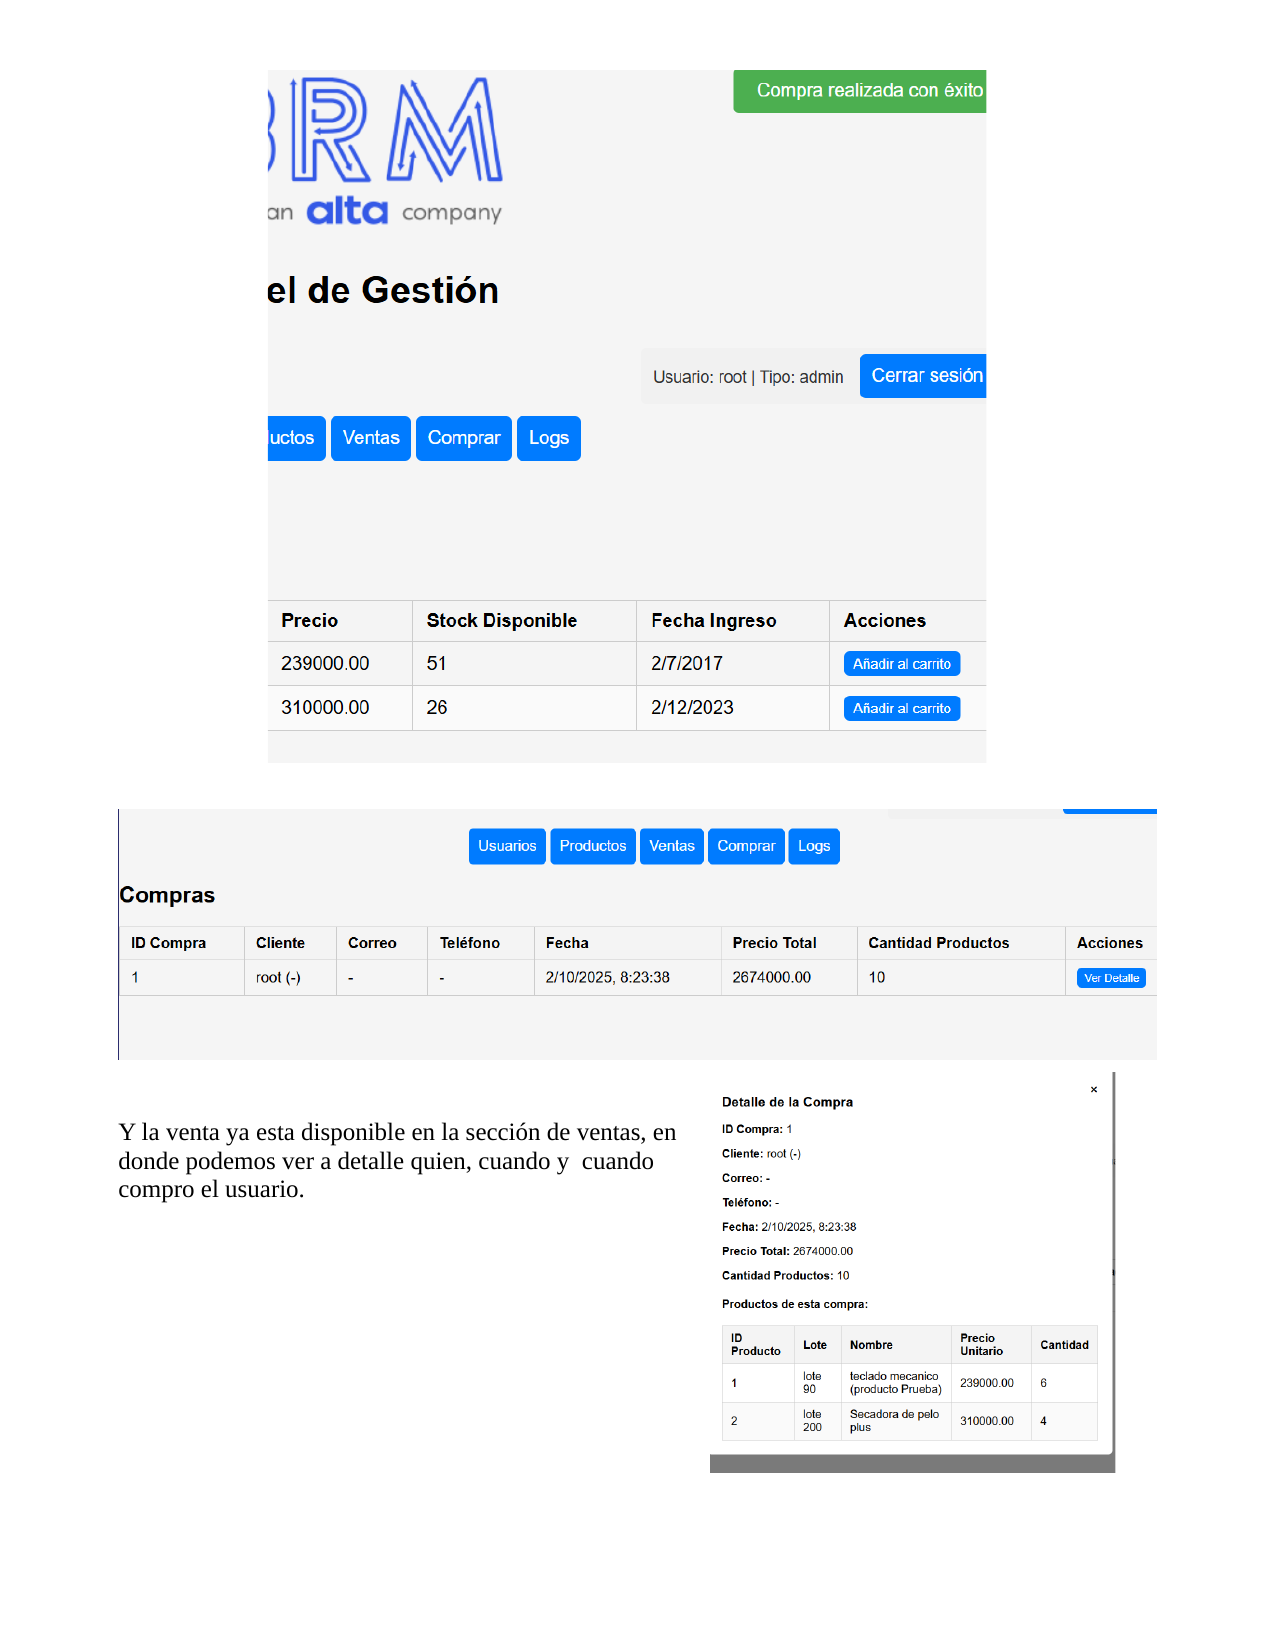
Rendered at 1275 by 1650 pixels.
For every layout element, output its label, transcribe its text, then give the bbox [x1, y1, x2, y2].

picture [267, 70, 987, 763]
text [1116, 1117, 1157, 1203]
text Y la venta ya esta disponible en la sección de ventas, en donde podemos ver a detalle quien, cuando y cuando compro el usuario. [118, 1117, 710, 1203]
picture [710, 1072, 1116, 1473]
picture [118, 809, 1157, 1060]
